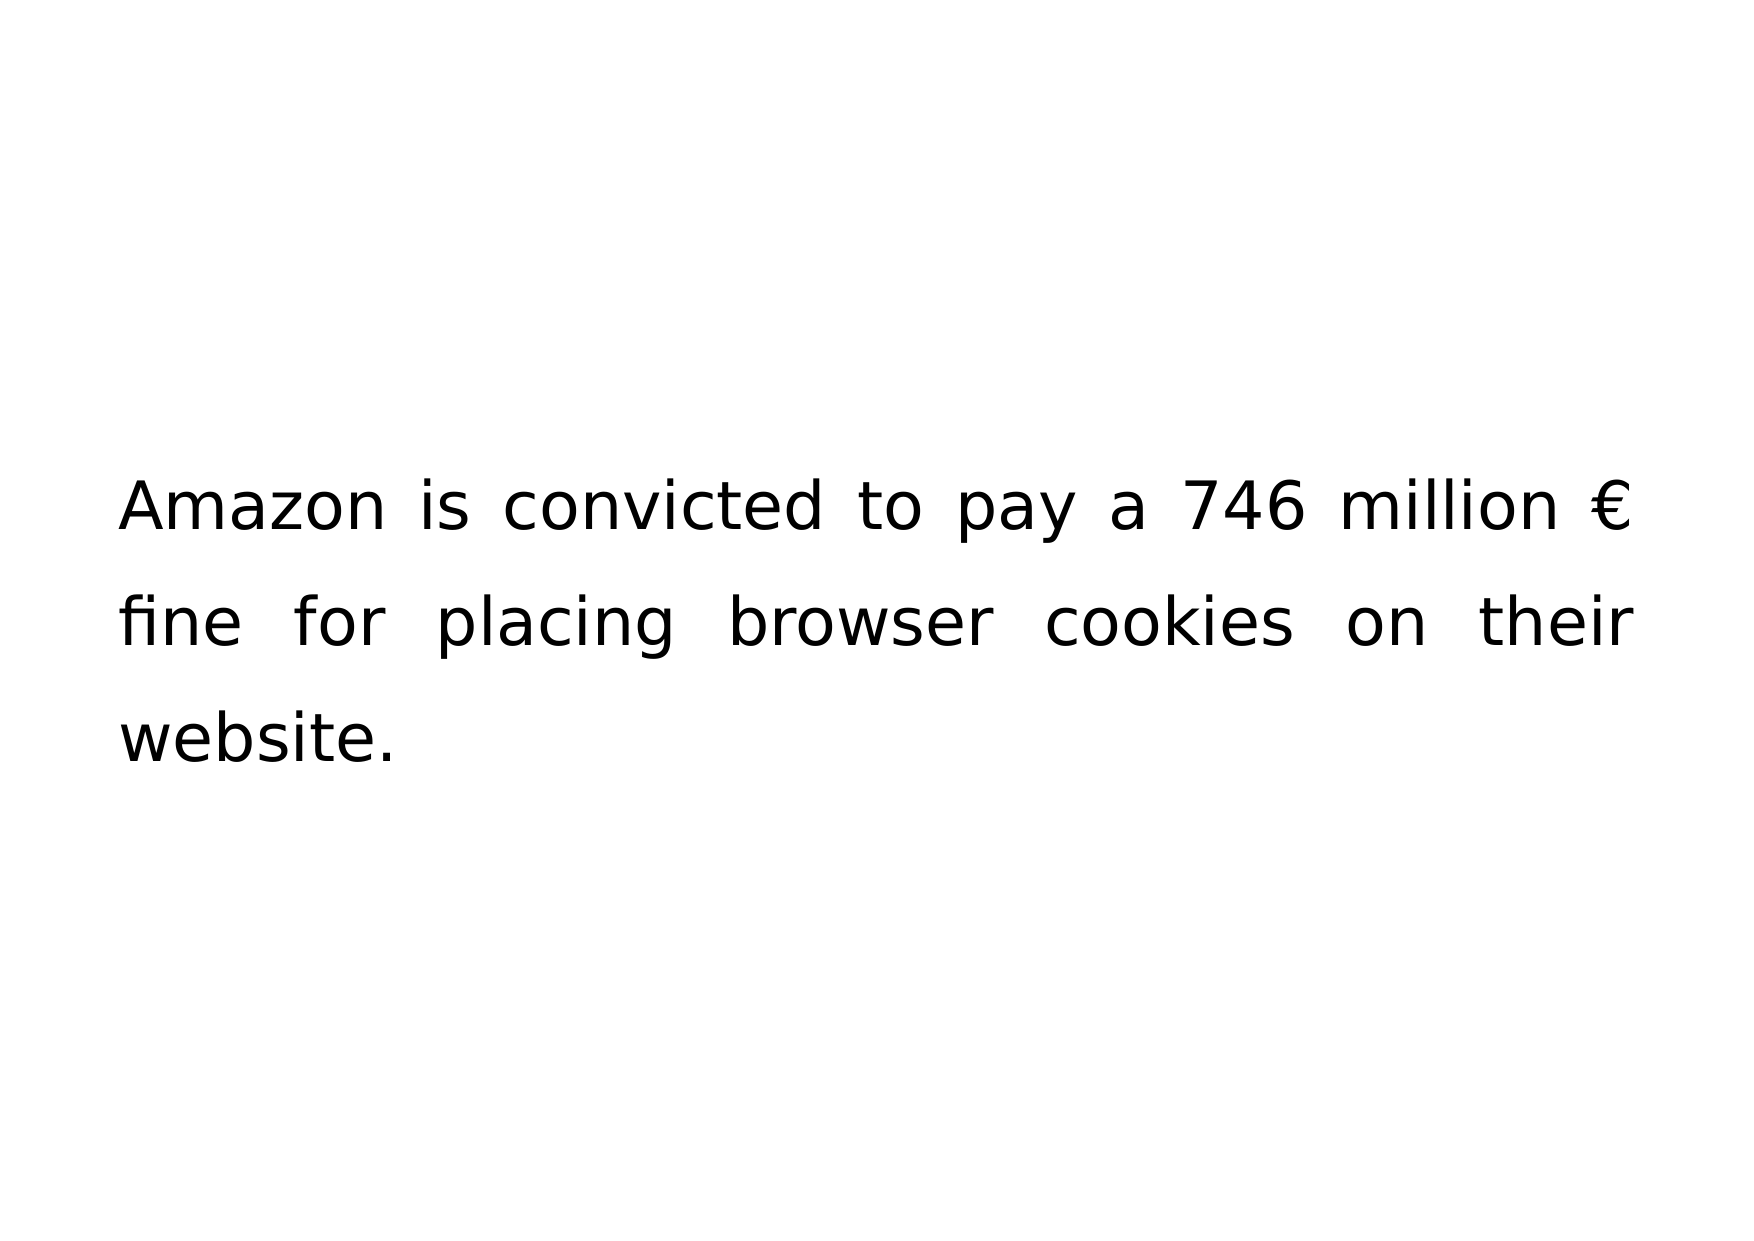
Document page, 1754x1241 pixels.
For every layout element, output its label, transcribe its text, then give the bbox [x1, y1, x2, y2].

text Amazon is convicted to pay a 746 million € fine for placing browser cookies on their website. [118, 467, 1636, 777]
